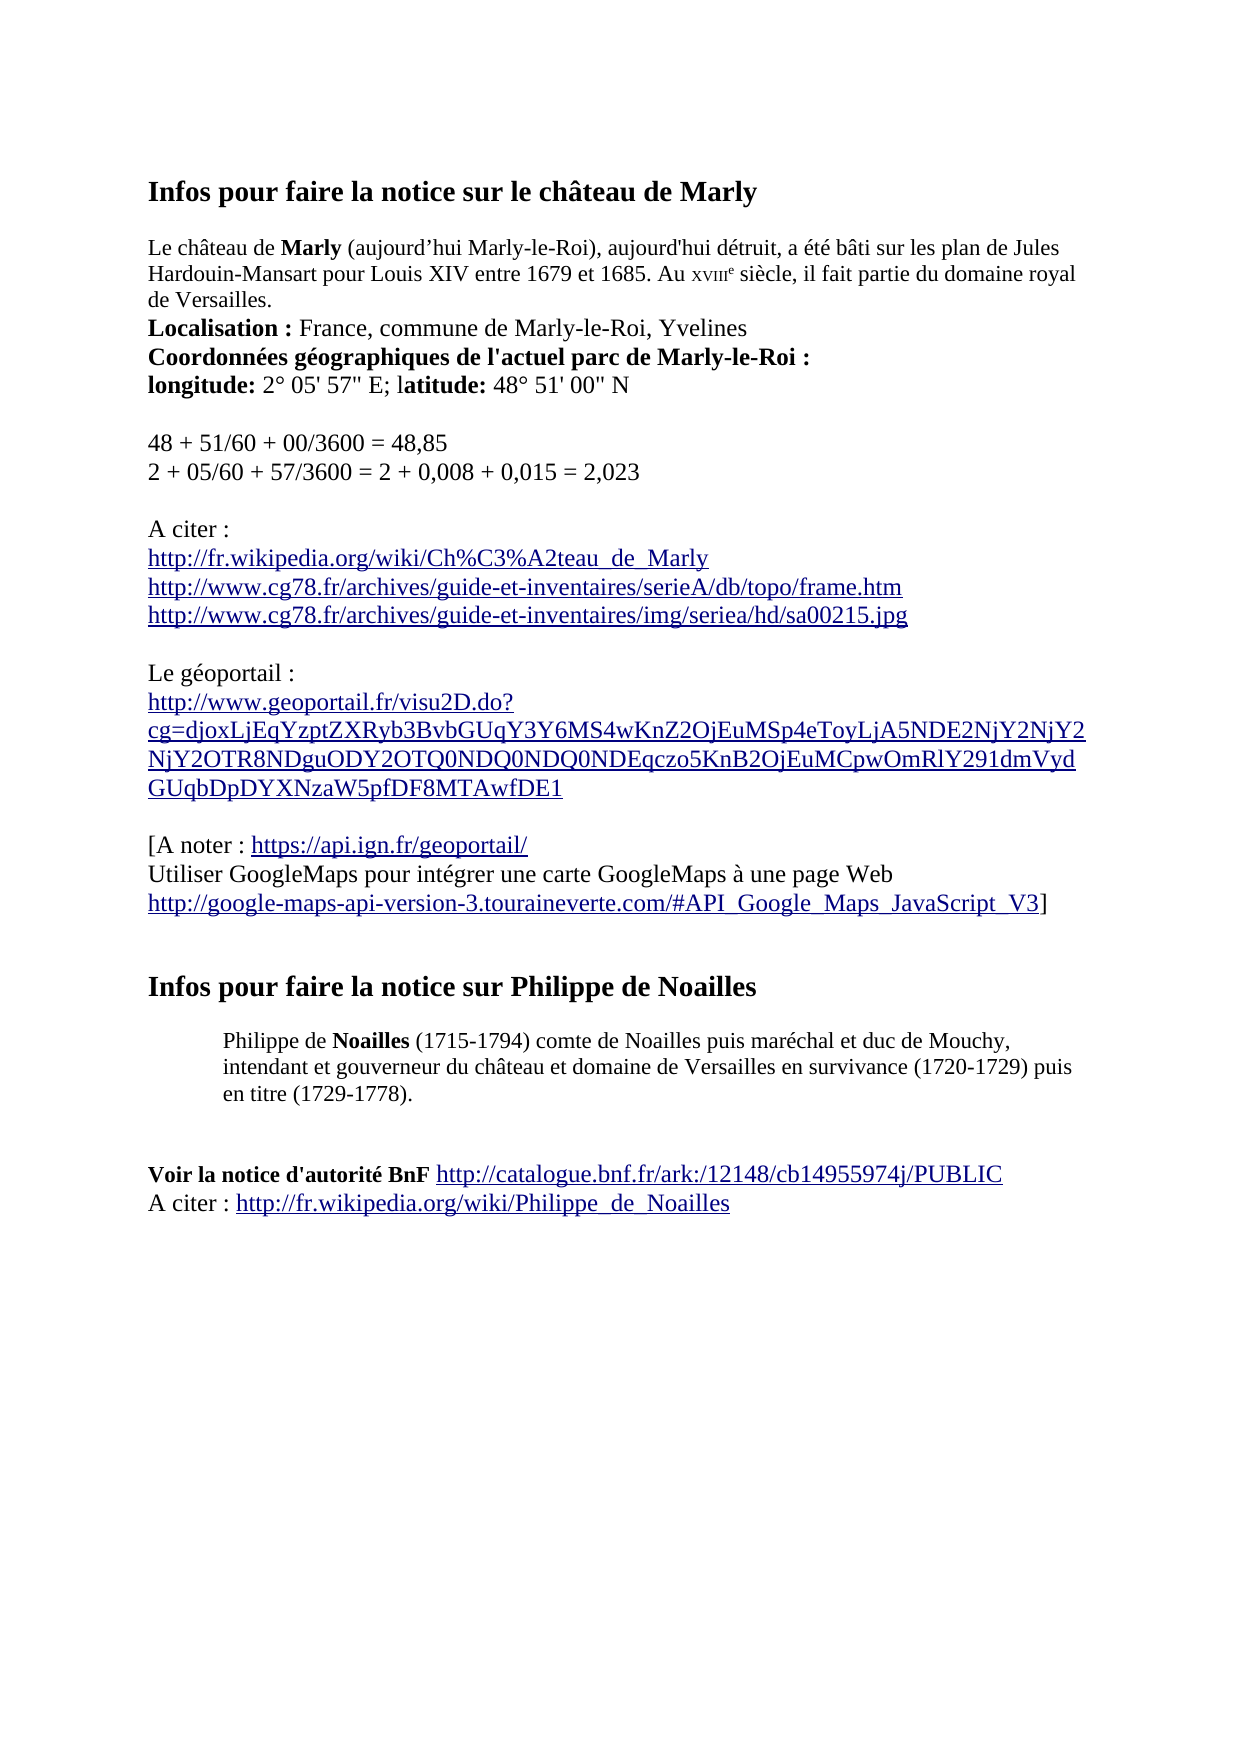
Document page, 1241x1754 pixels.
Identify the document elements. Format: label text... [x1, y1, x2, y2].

text Infos pour faire la notice sur Philippe de Noailles [148, 969, 1093, 1003]
text A citer : [148, 514, 1093, 543]
list Philippe de Noailles (1715-1794) comte de Noailles puis maréchal et duc de Mouchy, intendant et gouverneur du château et domaine de Versailles en survivance (1720-1729) puis en titre (1729-1778). [185, 1027, 1093, 1106]
text http://fr.wikipedia.org/wiki/Ch%C3%A2teau_de_Marly [148, 543, 1093, 572]
text Infos pour faire la notice sur le château de Marly [148, 174, 1093, 207]
text longitude: 2° 05' 57" E; latitude: 48° 51' 00" N [148, 370, 1093, 399]
text http://www.cg78.fr/archives/guide-et-inventaires/img/seriea/hd/sa00215.jpg [148, 600, 1093, 629]
text A citer : http://fr.wikipedia.org/wiki/Philippe_de_Noailles [148, 1188, 1093, 1216]
text Le château de Marly (aujourd’hui Marly-le-Roi), aujourd'hui détruit, a été bâti sur les plan de Jules Hardouin-Mansart pour Louis XIV entre 1679 et 1685. Au xviiie siècle, il fait partie du domaine royal de Versailles. [148, 234, 1093, 313]
text http://www.geoportail.fr/visu2D.do?cg=djoxLjEqYzptZXRyb3BvbGUqY3Y6MS4wKnZ2OjEuMSp4eToyLjA5NDE2NjY2NjY2NjY2OTR8NDguODY2OTQ0NDQ0NDQ0NDEqczo5KnB2OjEuMCpwOmRlY291dmVydGUqbDpDYXNzaW5pfDF8MTAwfDE1 [148, 687, 1093, 802]
text http://google-maps-api-version-3.touraineverte.com/#API_Google_Maps_JavaScript_V3] [148, 888, 1093, 917]
text 2 + 05/60 + 57/3600 = 2 + 0,008 + 0,015 = 2,023 [148, 457, 1093, 485]
text Localisation : France, commune de Marly-le-Roi, Yvelines [148, 313, 1093, 342]
text Coordonnées géographiques de l'actuel parc de Marly-le-Roi : [148, 342, 1093, 370]
text http://www.cg78.fr/archives/guide-et-inventaires/serieA/db/topo/frame.htm [148, 572, 1093, 600]
text Voir la notice d'autorité BnF http://catalogue.bnf.fr/ark:/12148/cb14955974j/PUBLIC [148, 1159, 1093, 1188]
text [A noter : https://api.ign.fr/geoportail/ [148, 830, 1093, 859]
text Le géoportail : [148, 658, 1093, 687]
text 48 + 51/60 + 00/3600 = 48,85 [148, 428, 1093, 457]
text Utiliser GoogleMaps pour intégrer une carte GoogleMaps à une page Web [148, 859, 1093, 888]
